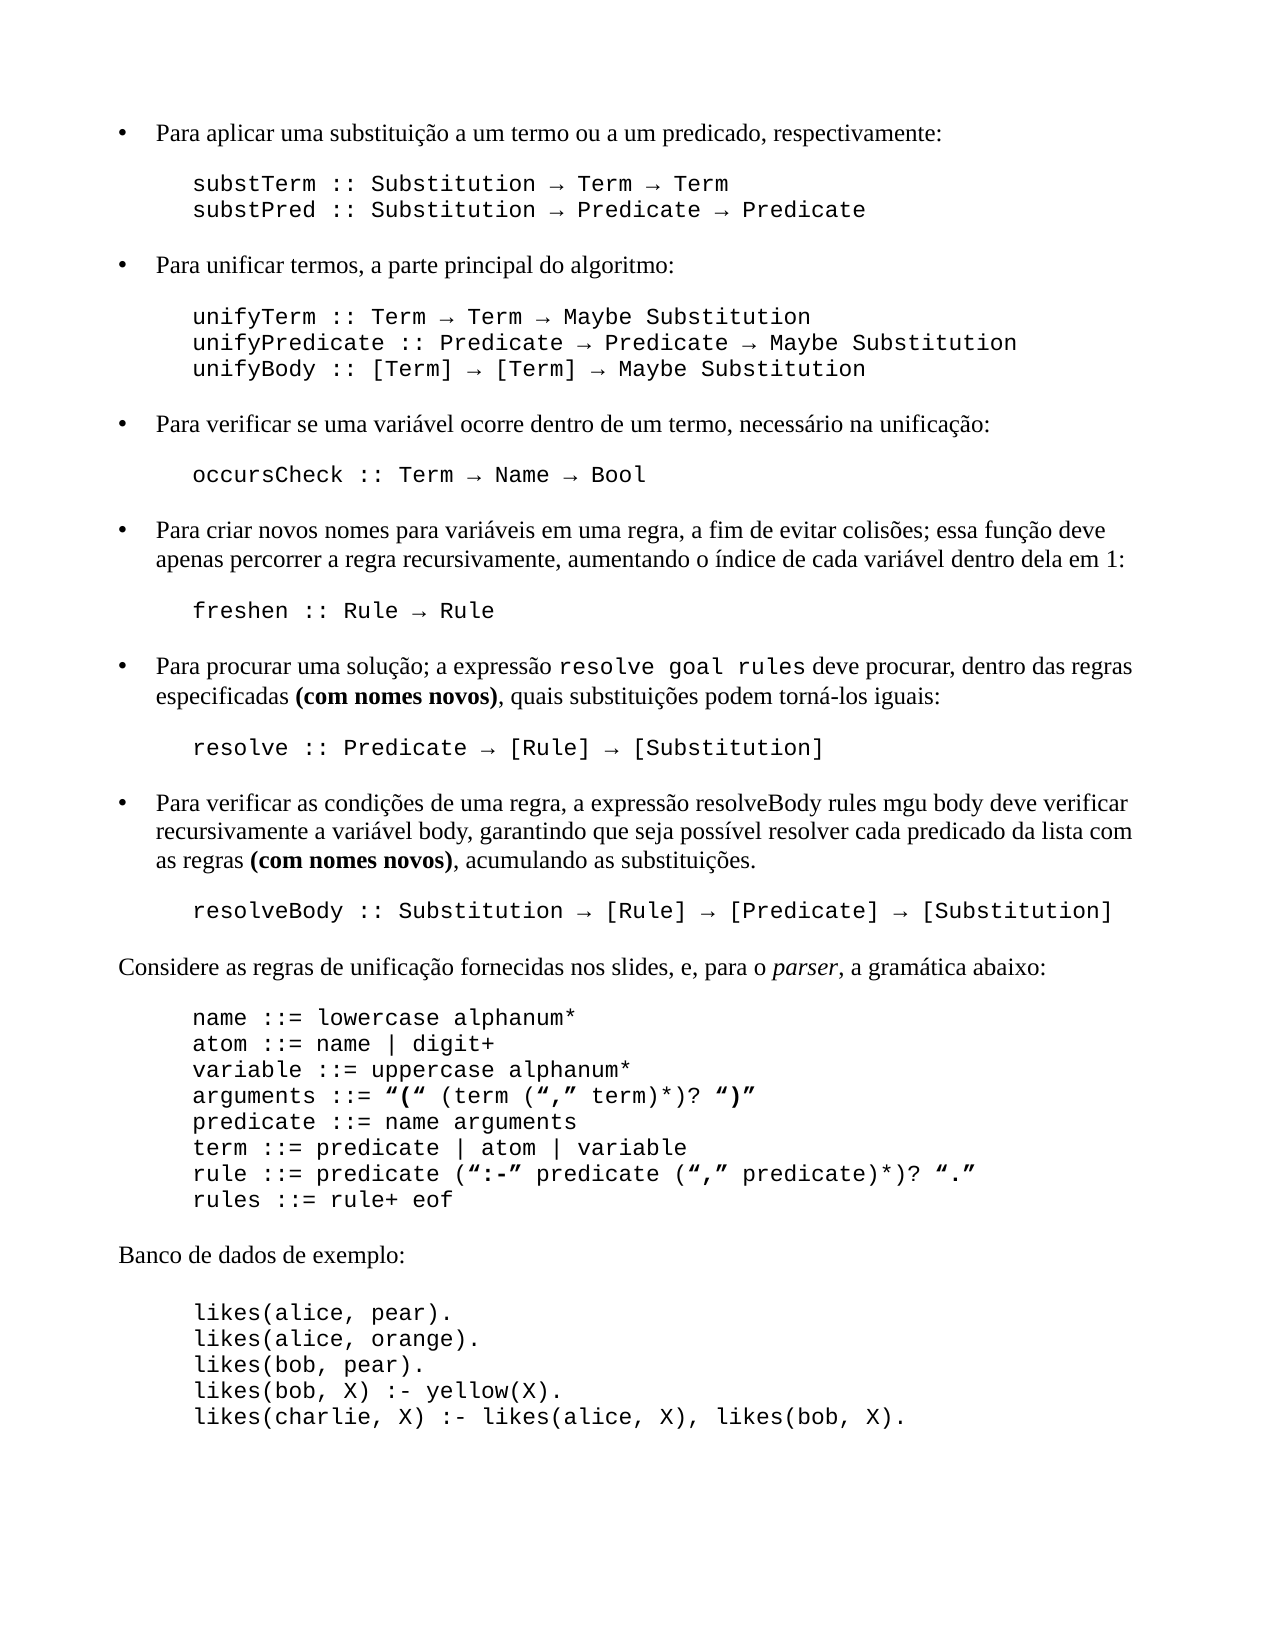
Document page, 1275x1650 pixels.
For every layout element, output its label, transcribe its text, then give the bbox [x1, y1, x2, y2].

text substTerm :: Substitution → Term → Term [118, 173, 1157, 199]
list Para verificar se uma variável ocorre dentro de um termo, necessário na unificação: [118, 409, 1157, 438]
text variable ::= uppercase alphanum* [118, 1058, 1157, 1084]
list Para procurar uma solução; a expressão resolve goal rules deve procurar, dentro das regras especificadas (com nomes novos), quais substituições podem torná-los iguais: [118, 651, 1157, 710]
text resolveBody :: Substitution → [Rule] → [Predicate] → [Substitution] [118, 900, 1157, 926]
text occursCheck :: Term → Name → Bool [118, 464, 1157, 490]
text likes(charlie, X) :- likes(alice, X), likes(bob, X). [118, 1405, 1157, 1431]
text freshen :: Rule → Rule [118, 599, 1157, 625]
text name ::= lowercase alphanum* [118, 1006, 1157, 1032]
list Para criar novos nomes para variáveis em uma regra, a fim de evitar colisões; essa função deve apenas percorrer a regra recursivamente, aumentando o índice de cada variável dentro dela em 1: [118, 516, 1157, 573]
text unifyPredicate :: Predicate → Predicate → Maybe Substitution [118, 331, 1157, 357]
text substPred :: Substitution → Predicate → Predicate [118, 199, 1157, 225]
text likes(alice, orange). [118, 1328, 1157, 1353]
text likes(bob, X) :- yellow(X). [118, 1379, 1157, 1405]
text rules ::= rule+ eof [118, 1188, 1157, 1214]
text Considere as regras de unificação fornecidas nos slides, e, para o parser, a gramática abaixo: [118, 952, 1157, 981]
text likes(alice, pear). [118, 1297, 1157, 1328]
text term ::= predicate | atom | variable [118, 1136, 1157, 1162]
text atom ::= name | digit+ [118, 1032, 1157, 1058]
text rule ::= predicate (“:-” predicate (“,” predicate)*)? “.” [118, 1162, 1157, 1188]
text unifyBody :: [Term] → [Term] → Maybe Substitution [118, 357, 1157, 383]
text likes(bob, pear). [118, 1353, 1157, 1379]
text arguments ::= “(“ (term (“,” term)*)? “)” [118, 1084, 1157, 1110]
list Para unificar termos, a parte principal do algoritmo: [118, 251, 1157, 279]
list Para verificar as condições de uma regra, a expressão resolveBody rules mgu body deve verificar recursivamente a variável body, garantindo que seja possível resolver cada predicado da lista com as regras (com nomes novos), acumulando as substituições. [118, 788, 1157, 874]
text Banco de dados de exemplo: [118, 1240, 1157, 1269]
text unifyTerm :: Term → Term → Maybe Substitution [118, 305, 1157, 331]
text resolve :: Predicate → [Rule] → [Substitution] [118, 736, 1157, 762]
list Para aplicar uma substituição a um termo ou a um predicado, respectivamente: [118, 118, 1157, 147]
text predicate ::= name arguments [118, 1110, 1157, 1136]
